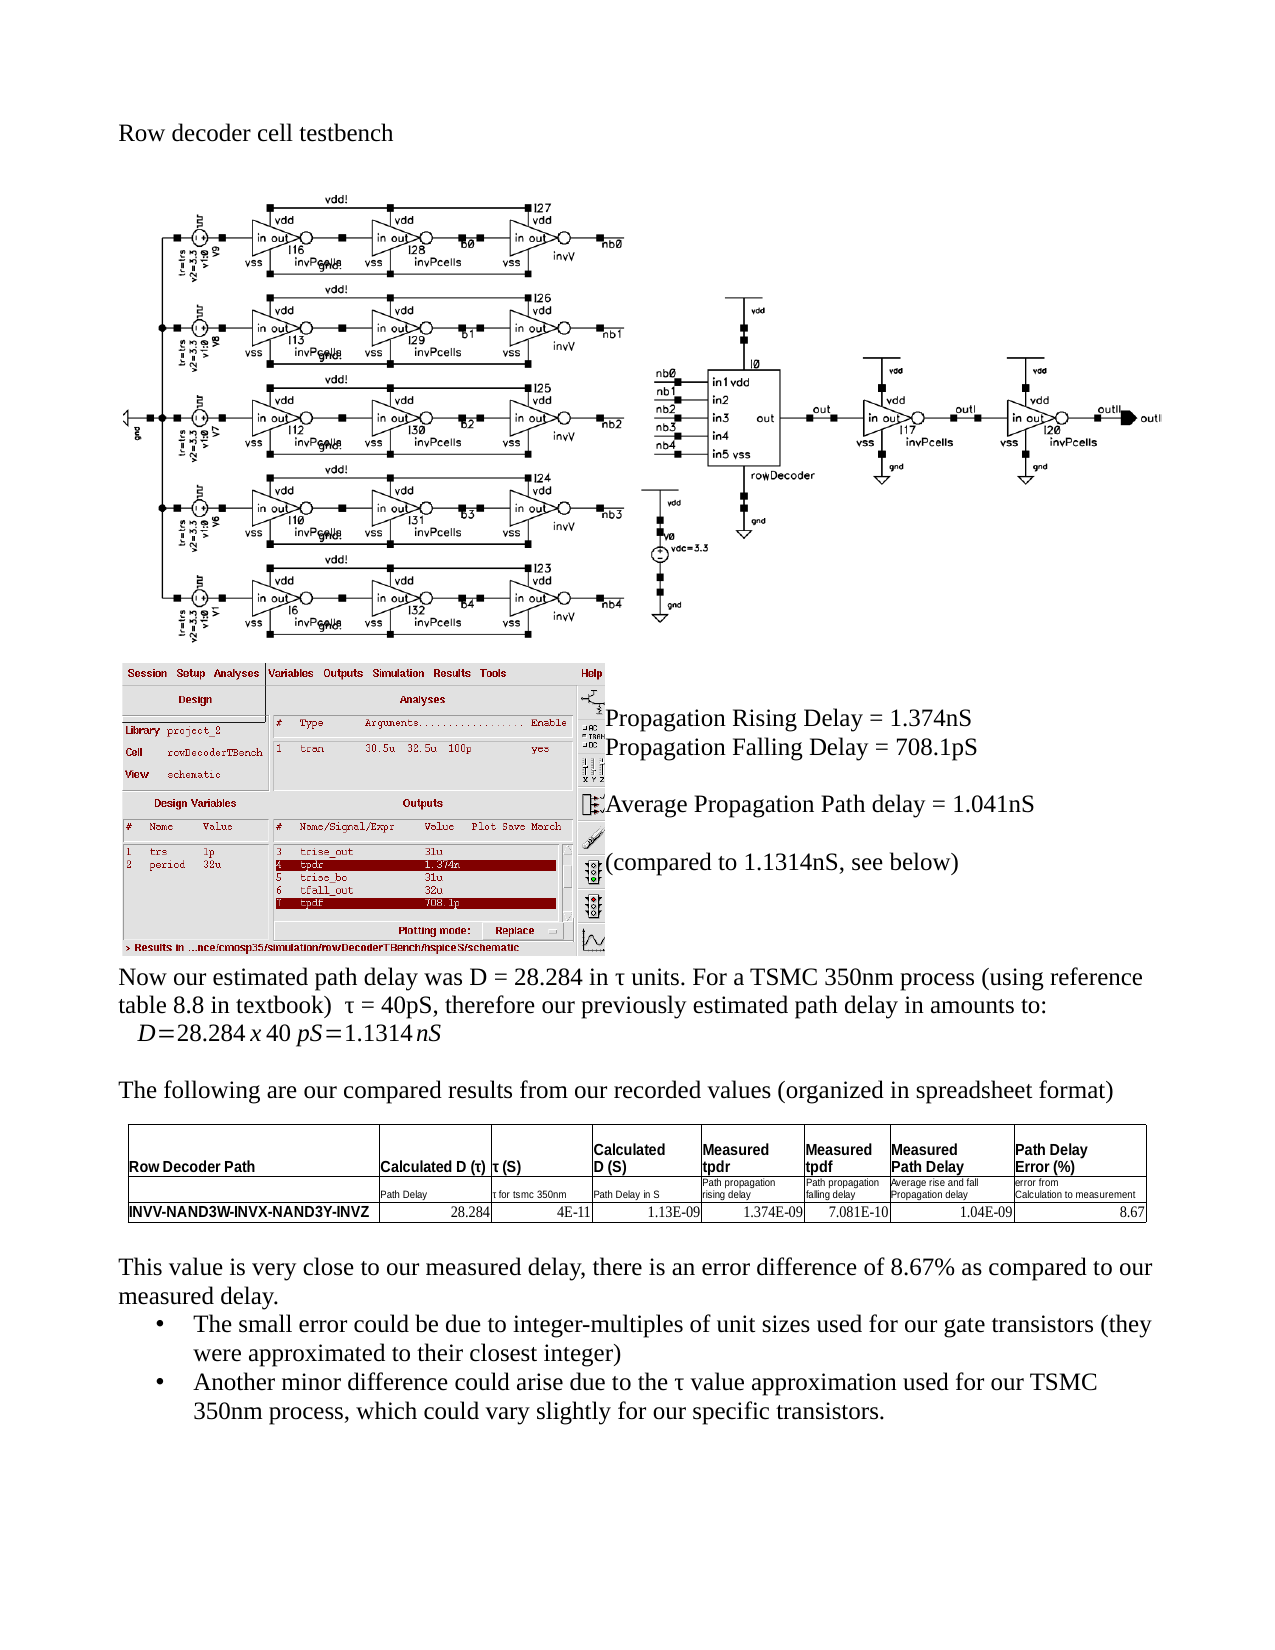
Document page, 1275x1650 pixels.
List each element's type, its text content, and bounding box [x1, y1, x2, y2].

text Average Propagation Path delay = 1.041nS [605, 789, 1157, 818]
list Another minor difference could arise due to the τ value approximation used for our TSMC 350nm process, which could vary slightly for our specific transistors. [156, 1367, 1157, 1424]
text This value is very close to our measured delay, there is an error difference of 8.67% as compared to our measured delay. [118, 1252, 1157, 1309]
text Propagation Falling Delay = 708.1pS [605, 732, 1157, 760]
picture [123, 153, 1162, 646]
text Propagation Rising Delay = 1.374nS [605, 703, 1157, 732]
list The small error could be due to integer-multiples of unit sizes used for our gate transistors (they were approximated to their closest integer) [156, 1309, 1157, 1367]
picture [122, 663, 605, 956]
text Now our estimated path delay was D = 28.284 in τ units. For a TSMC 350nm process (using reference table 8.8 in textbook) τ = 40pS, therefore our previously estimated path delay in amounts to: [118, 962, 1157, 1019]
text The following are our compared results from our recorded values (organized in spreadsheet format) [118, 1076, 1157, 1104]
text Row decoder cell testbench [118, 118, 1157, 147]
text (compared to 1.1314nS, see below) [605, 847, 1157, 875]
